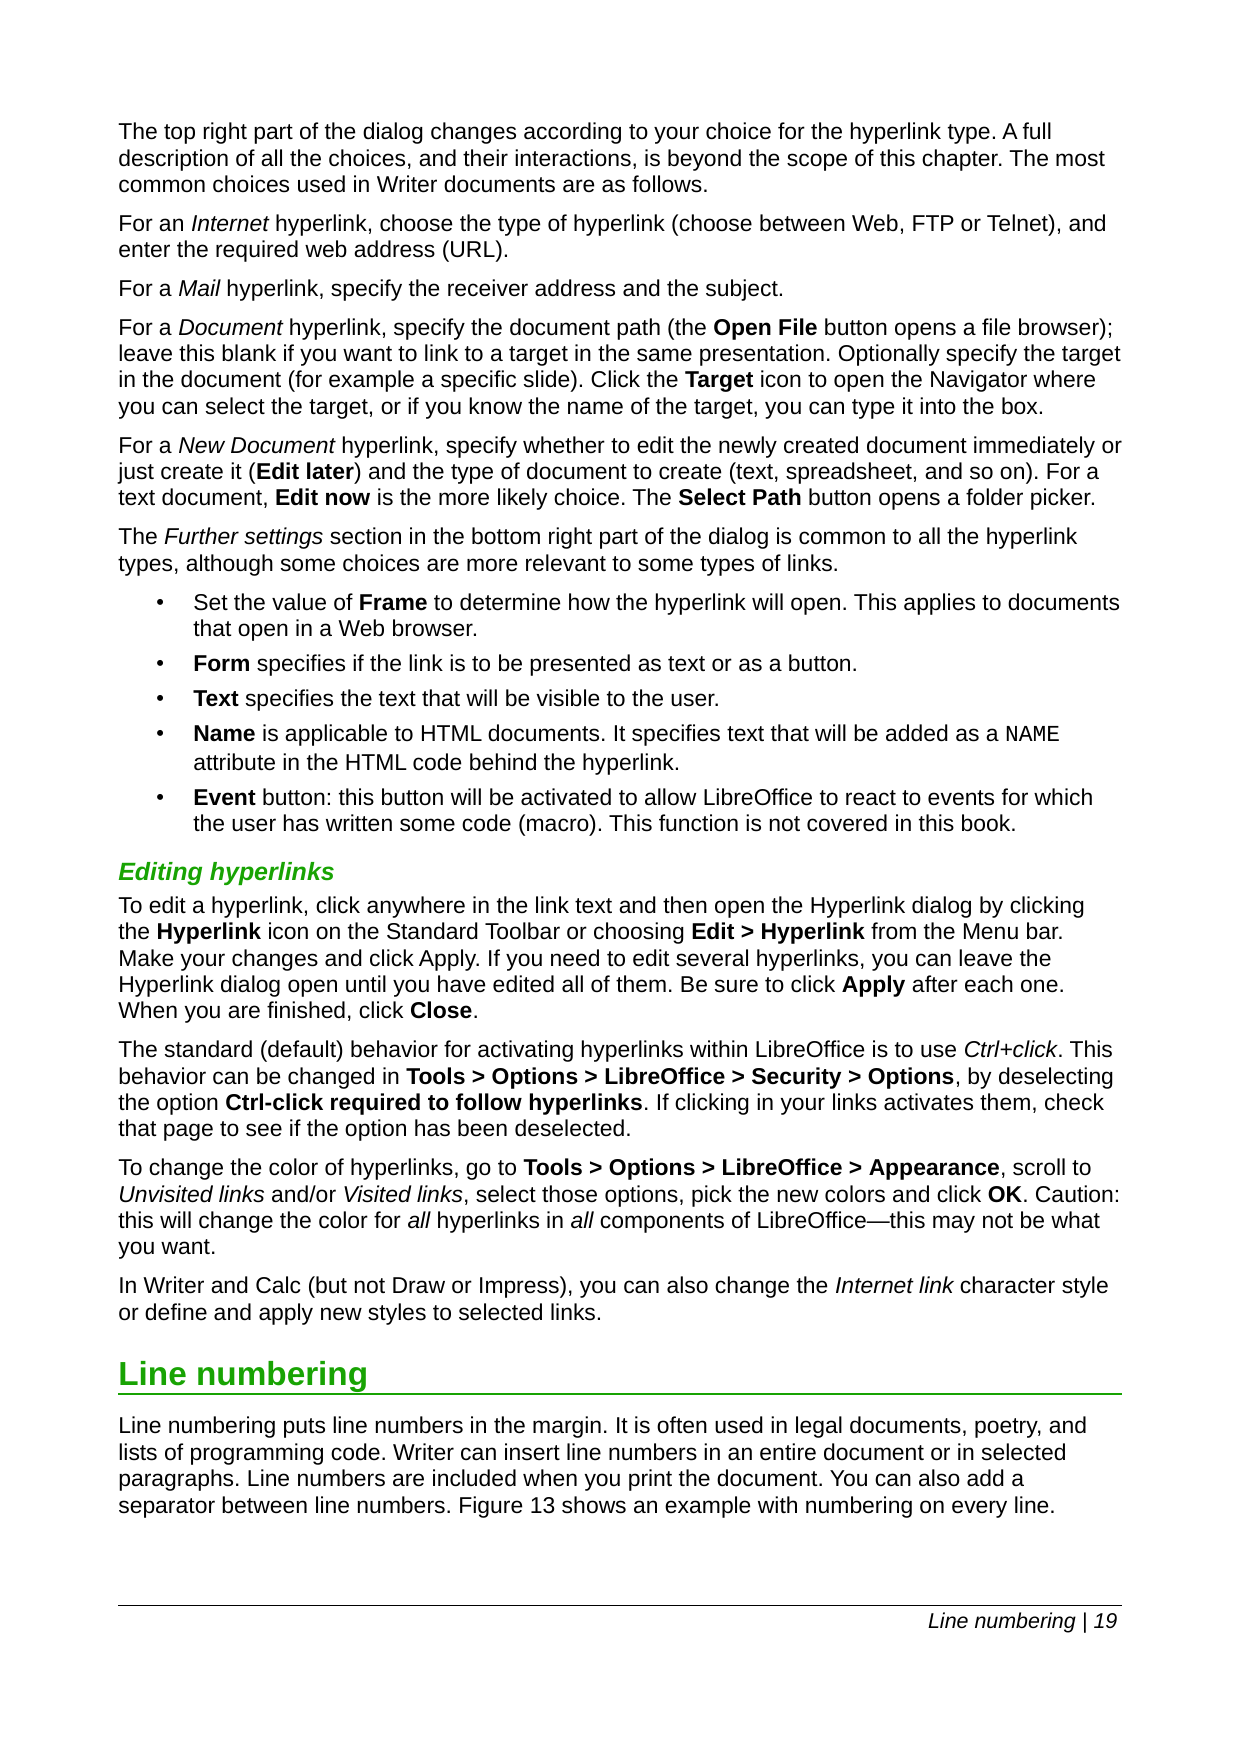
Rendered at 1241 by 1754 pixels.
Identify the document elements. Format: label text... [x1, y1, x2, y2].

list Set the value of Frame to determine how the hyperlink will open. This applies to documents that open in a Web browser. [156, 588, 1122, 641]
text To change the color of hyperlinks, go to Tools > Options > LibreOffice > Appearance, scroll to Unvisited links and/or Visited links, select those options, pick the new colors and click OK. Caution: this will change the color for all hyperlinks in all components of LibreOffice—this may not be what you want. [118, 1154, 1122, 1259]
text Line numbering puts line numbers in the margin. It is often used in legal documents, poetry, and lists of programming code. Writer can insert line numbers in an entire document or in selected paragraphs. Line numbers are included when you print the document. You can also add a separator between line numbers. Figure 13 shows an example with numbering on every line. [118, 1412, 1122, 1518]
text For an Internet hyperlink, choose the type of hyperlink (choose between Web, FTP or Telnet), and enter the required web address (URL). [118, 210, 1122, 262]
subtitle Editing hyperlinks [118, 857, 1122, 886]
text The top right part of the dialog changes according to your choice for the hyperlink type. A full description of all the choices, and their interactions, is beyond the scope of this chapter. The most common choices used in Writer documents are as follows. [118, 118, 1122, 197]
list Text specifies the text that will be visible to the user. [156, 685, 1122, 712]
list Event button: this button will be activated to allow LibreOffice to react to events for which the user has written some code (macro). This function is not covered in this book. [156, 784, 1122, 837]
text For a New Document hyperlink, specify whether to edit the newly created document immediately or just create it (Edit later) and the type of document to create (text, spreadsheet, and so on). For a text document, Edit now is the more likely choice. The Select Path button opens a folder picker. [118, 432, 1122, 511]
subtitle Line numbering [118, 1354, 1122, 1393]
list Name is applicable to HTML documents. It specifies text that will be added as a NAME attribute in the HTML code behind the hyperlink. [156, 720, 1122, 775]
text To edit a hyperlink, click anywhere in the link text and then open the Hyperlink dialog by clicking the Hyperlink icon on the Standard Toolbar or choosing Edit > Hyperlink from the Menu bar. Make your changes and click Apply. If you need to edit several hyperlinks, you can leave the Hyperlink dialog open until you have edited all of them. Be sure to click Apply after each one. When you are finished, click Close. [118, 892, 1122, 1024]
list Form specifies if the link is to be presented as text or as a button. [156, 650, 1122, 676]
text The standard (default) behavior for activating hyperlinks within LibreOffice is to use Ctrl+click. This behavior can be changed in Tools > Options > LibreOffice > Security > Options, by deselecting the option Ctrl-click required to follow hyperlinks. If clicking in your links activates them, check that page to see if the option has been deselected. [118, 1036, 1122, 1142]
text For a Document hyperlink, specify the document path (the Open File button opens a file browser); leave this blank if you want to link to a target in the same presentation. Optionally specify the target in the document (for example a specific slide). Click the Target icon to open the Navigator where you can select the target, or if you know the name of the target, you can type it into the box. [118, 314, 1122, 419]
text In Writer and Calc (but not Draw or Impress), you can also change the Internet link character style or define and apply new styles to selected links. [118, 1272, 1122, 1325]
list The Further settings section in the bottom right part of the dialog is common to all the hyperlink types, although some choices are more relevant to some types of links. [118, 523, 1122, 576]
text For a Mail hyperlink, specify the receiver address and the subject. [118, 275, 1122, 301]
